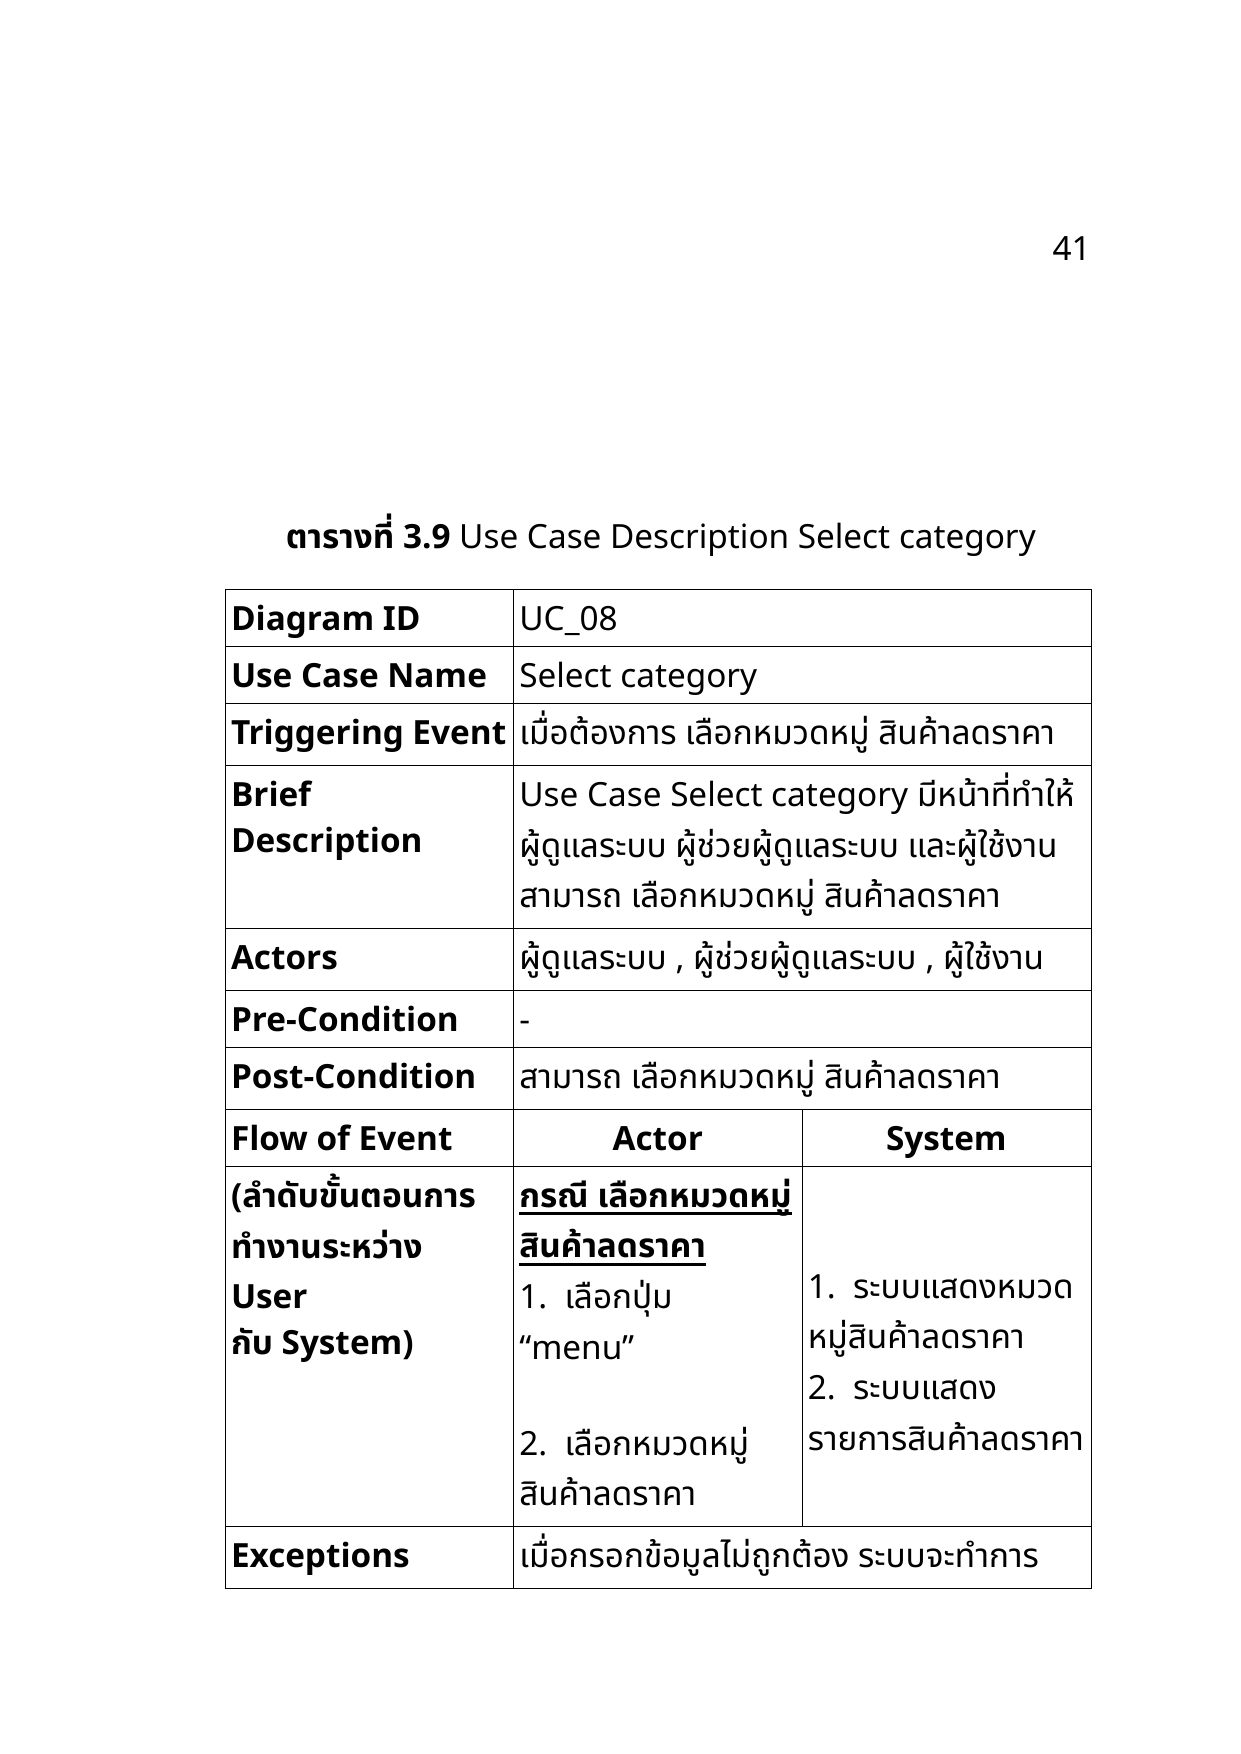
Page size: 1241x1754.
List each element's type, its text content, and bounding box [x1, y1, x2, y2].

table_cell Select category [514, 647, 1091, 703]
table_cell - [514, 991, 1091, 1047]
table_cell Use Case Select category มีหน้าที่ทำให้ ผู้ดูแลระบบ ผู้ช่วยผู้ดูแลระบบ และผู้ใช้งาน สามารถ เลือกหมวดหมู่ สินค้าลดราคา [514, 766, 1091, 928]
table_cell 1. ระบบแสดงหมวดหมู่สินค้าลดราคา 2. ระบบแสดงรายการสินค้าลดราคา [803, 1167, 1091, 1526]
table_cell สามารถ เลือกหมวดหมู่ สินค้าลดราคา [514, 1048, 1091, 1109]
table_header Diagram ID [226, 590, 513, 646]
text ตารางที่ 3.9 Use Case Description Select category [225, 513, 1091, 564]
table_cell Exceptions [226, 1527, 513, 1588]
table_cell Triggering Event [226, 704, 513, 765]
table_cell Post-Condition [226, 1048, 513, 1109]
table_header UC_08 [514, 590, 1091, 646]
table_cell Actor [514, 1110, 802, 1166]
table_cell System [803, 1110, 1091, 1166]
table_cell Use Case Name [226, 647, 513, 703]
table_cell Brief Description [226, 766, 513, 928]
table_cell Actors [226, 929, 513, 990]
table_cell Pre-Condition [226, 991, 513, 1047]
table_cell Flow of Event [226, 1110, 513, 1166]
table_cell ผู้ดูแลระบบ , ผู้ช่วยผู้ดูแลระบบ , ผู้ใช้งาน [514, 929, 1091, 990]
table_cell เมื่อต้องการ เลือกหมวดหมู่ สินค้าลดราคา [514, 704, 1091, 765]
table_cell กรณี เลือกหมวดหมู่ สินค้าลดราคา 1. เลือกปุ่ม “menu” 2. เลือกหมวดหมู่ สินค้าลดราคา [514, 1167, 802, 1526]
table_cell (ลำดับขั้นตอนการ ทำงานระหว่าง User กับ System) [226, 1167, 513, 1526]
table_cell เมื่อกรอกข้อมูลไม่ถูกต้อง ระบบจะทำการ [514, 1527, 1091, 1588]
